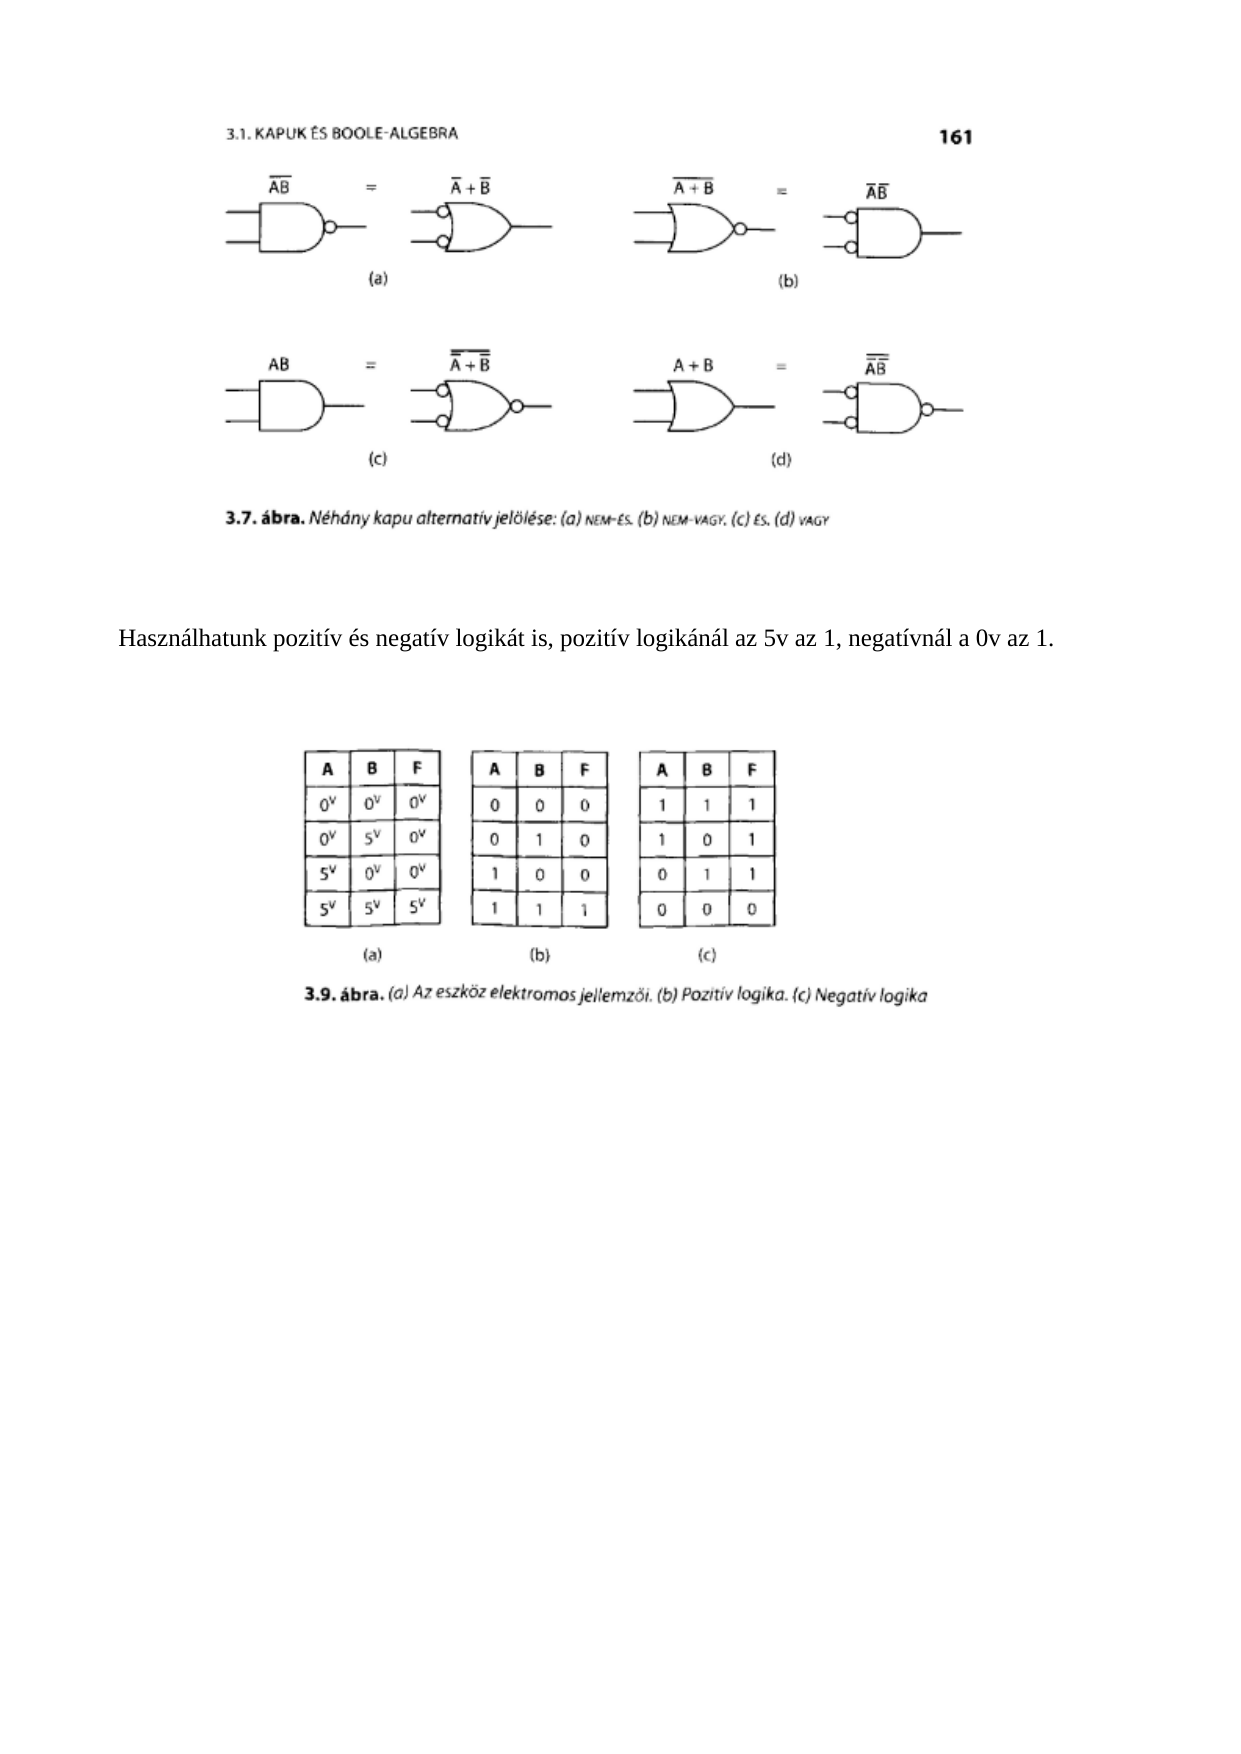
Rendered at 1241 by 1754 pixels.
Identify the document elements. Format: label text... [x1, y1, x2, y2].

picture [297, 738, 943, 1018]
picture [198, 118, 1042, 537]
text Használhatunk pozitív és negatív logikát is, pozitív logikánál az 5v az 1, negatívnál a 0v az 1. [118, 623, 1122, 652]
